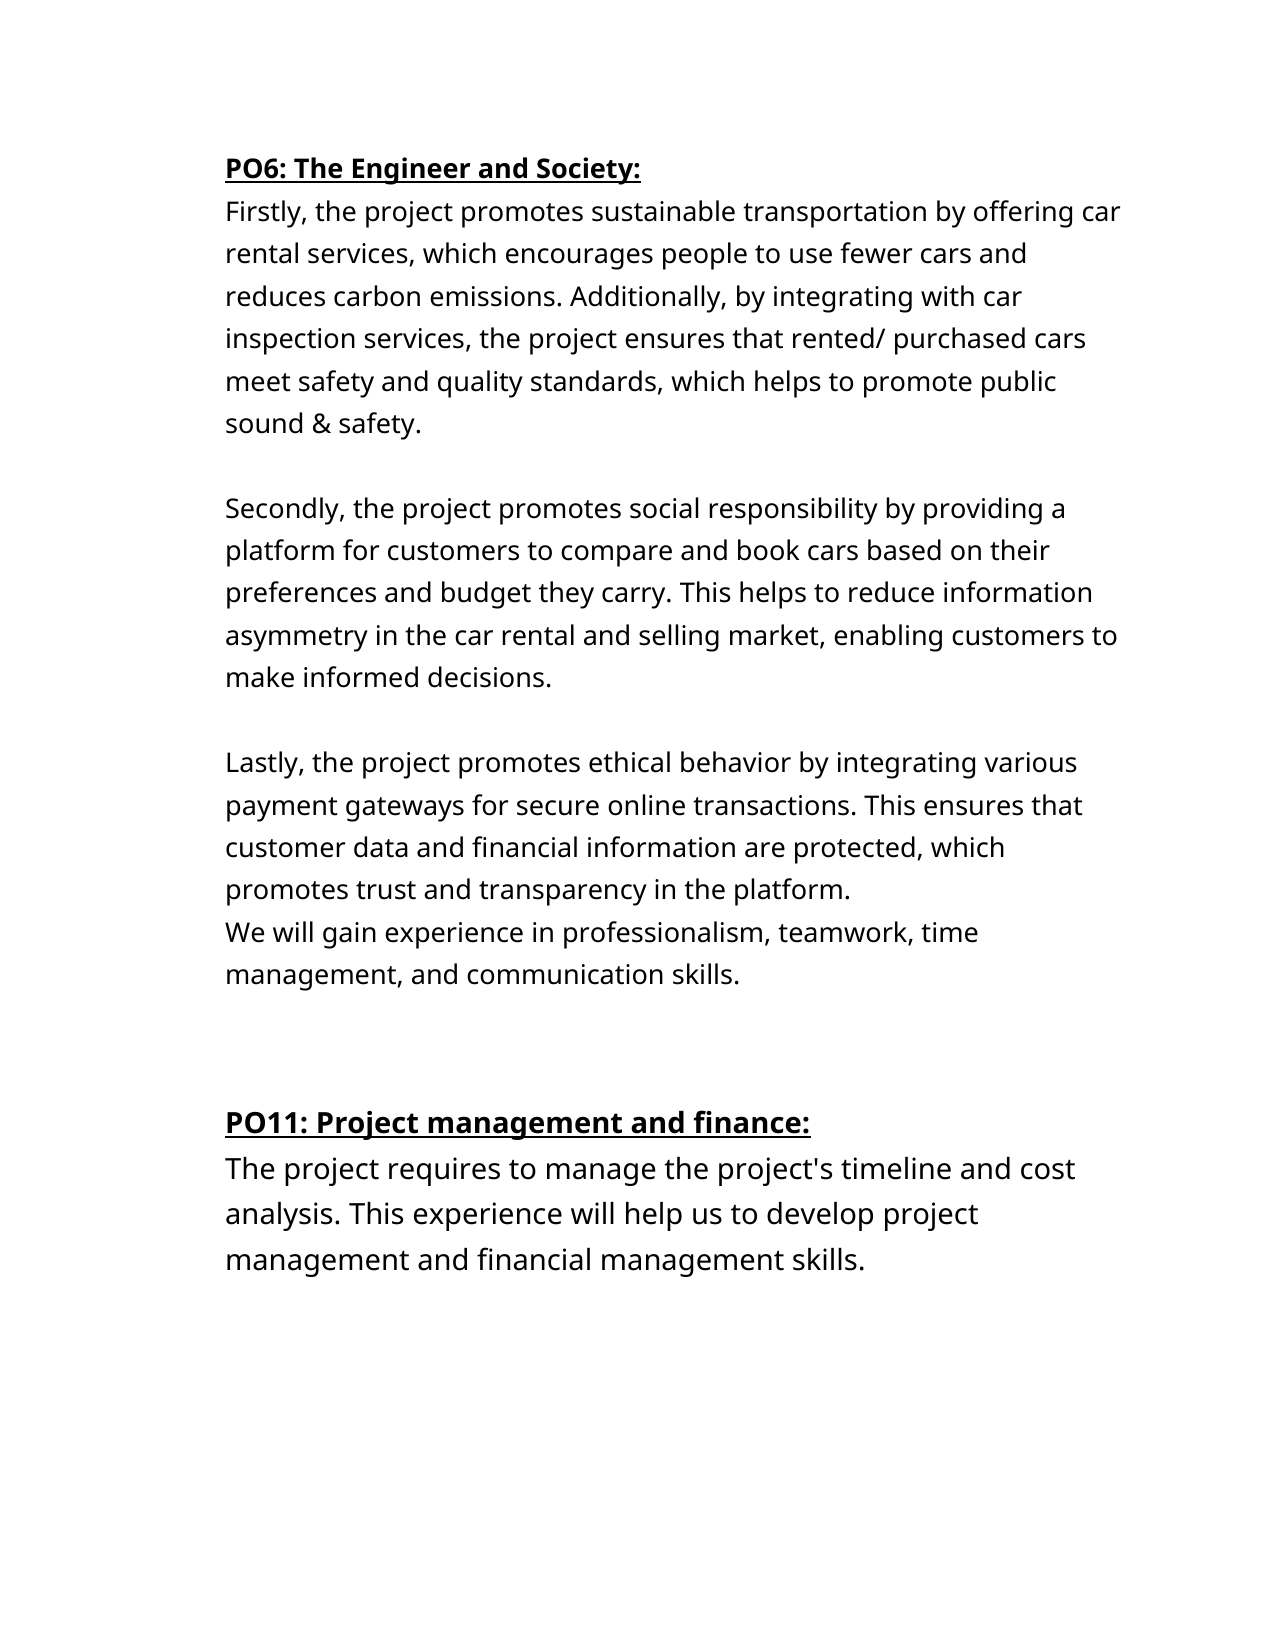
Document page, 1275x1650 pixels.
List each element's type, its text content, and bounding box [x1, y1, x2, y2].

text We will gain experience in professionalism, teamwork, time management, and communication skills. [225, 913, 1125, 992]
text PO6: The Engineer and Society: [225, 150, 1125, 187]
text The project requires to manage the project's timeline and cost analysis. This experience will help us to develop project management and financial management skills. [225, 1148, 1125, 1279]
text Secondly, the project promotes social responsibility by providing a platform for customers to compare and book cars based on their preferences and budget they carry. This helps to reduce information asymmetry in the car rental and selling market, enabling customers to make informed decisions. [225, 489, 1125, 696]
text Lastly, the project promotes ethical behavior by integrating various payment gateways for secure online transactions. This ensures that customer data and financial information are protected, which promotes trust and transparency in the platform. [225, 743, 1125, 908]
text Firstly, the project promotes sustainable transportation by offering car rental services, which encourages people to use fewer cars and reduces carbon emissions. Additionally, by integrating with car inspection services, the project ensures that rented/ purchased cars meet safety and quality standards, which helps to promote public sound & safety. [225, 192, 1125, 441]
text PO11: Project management and finance: [225, 1102, 1125, 1142]
